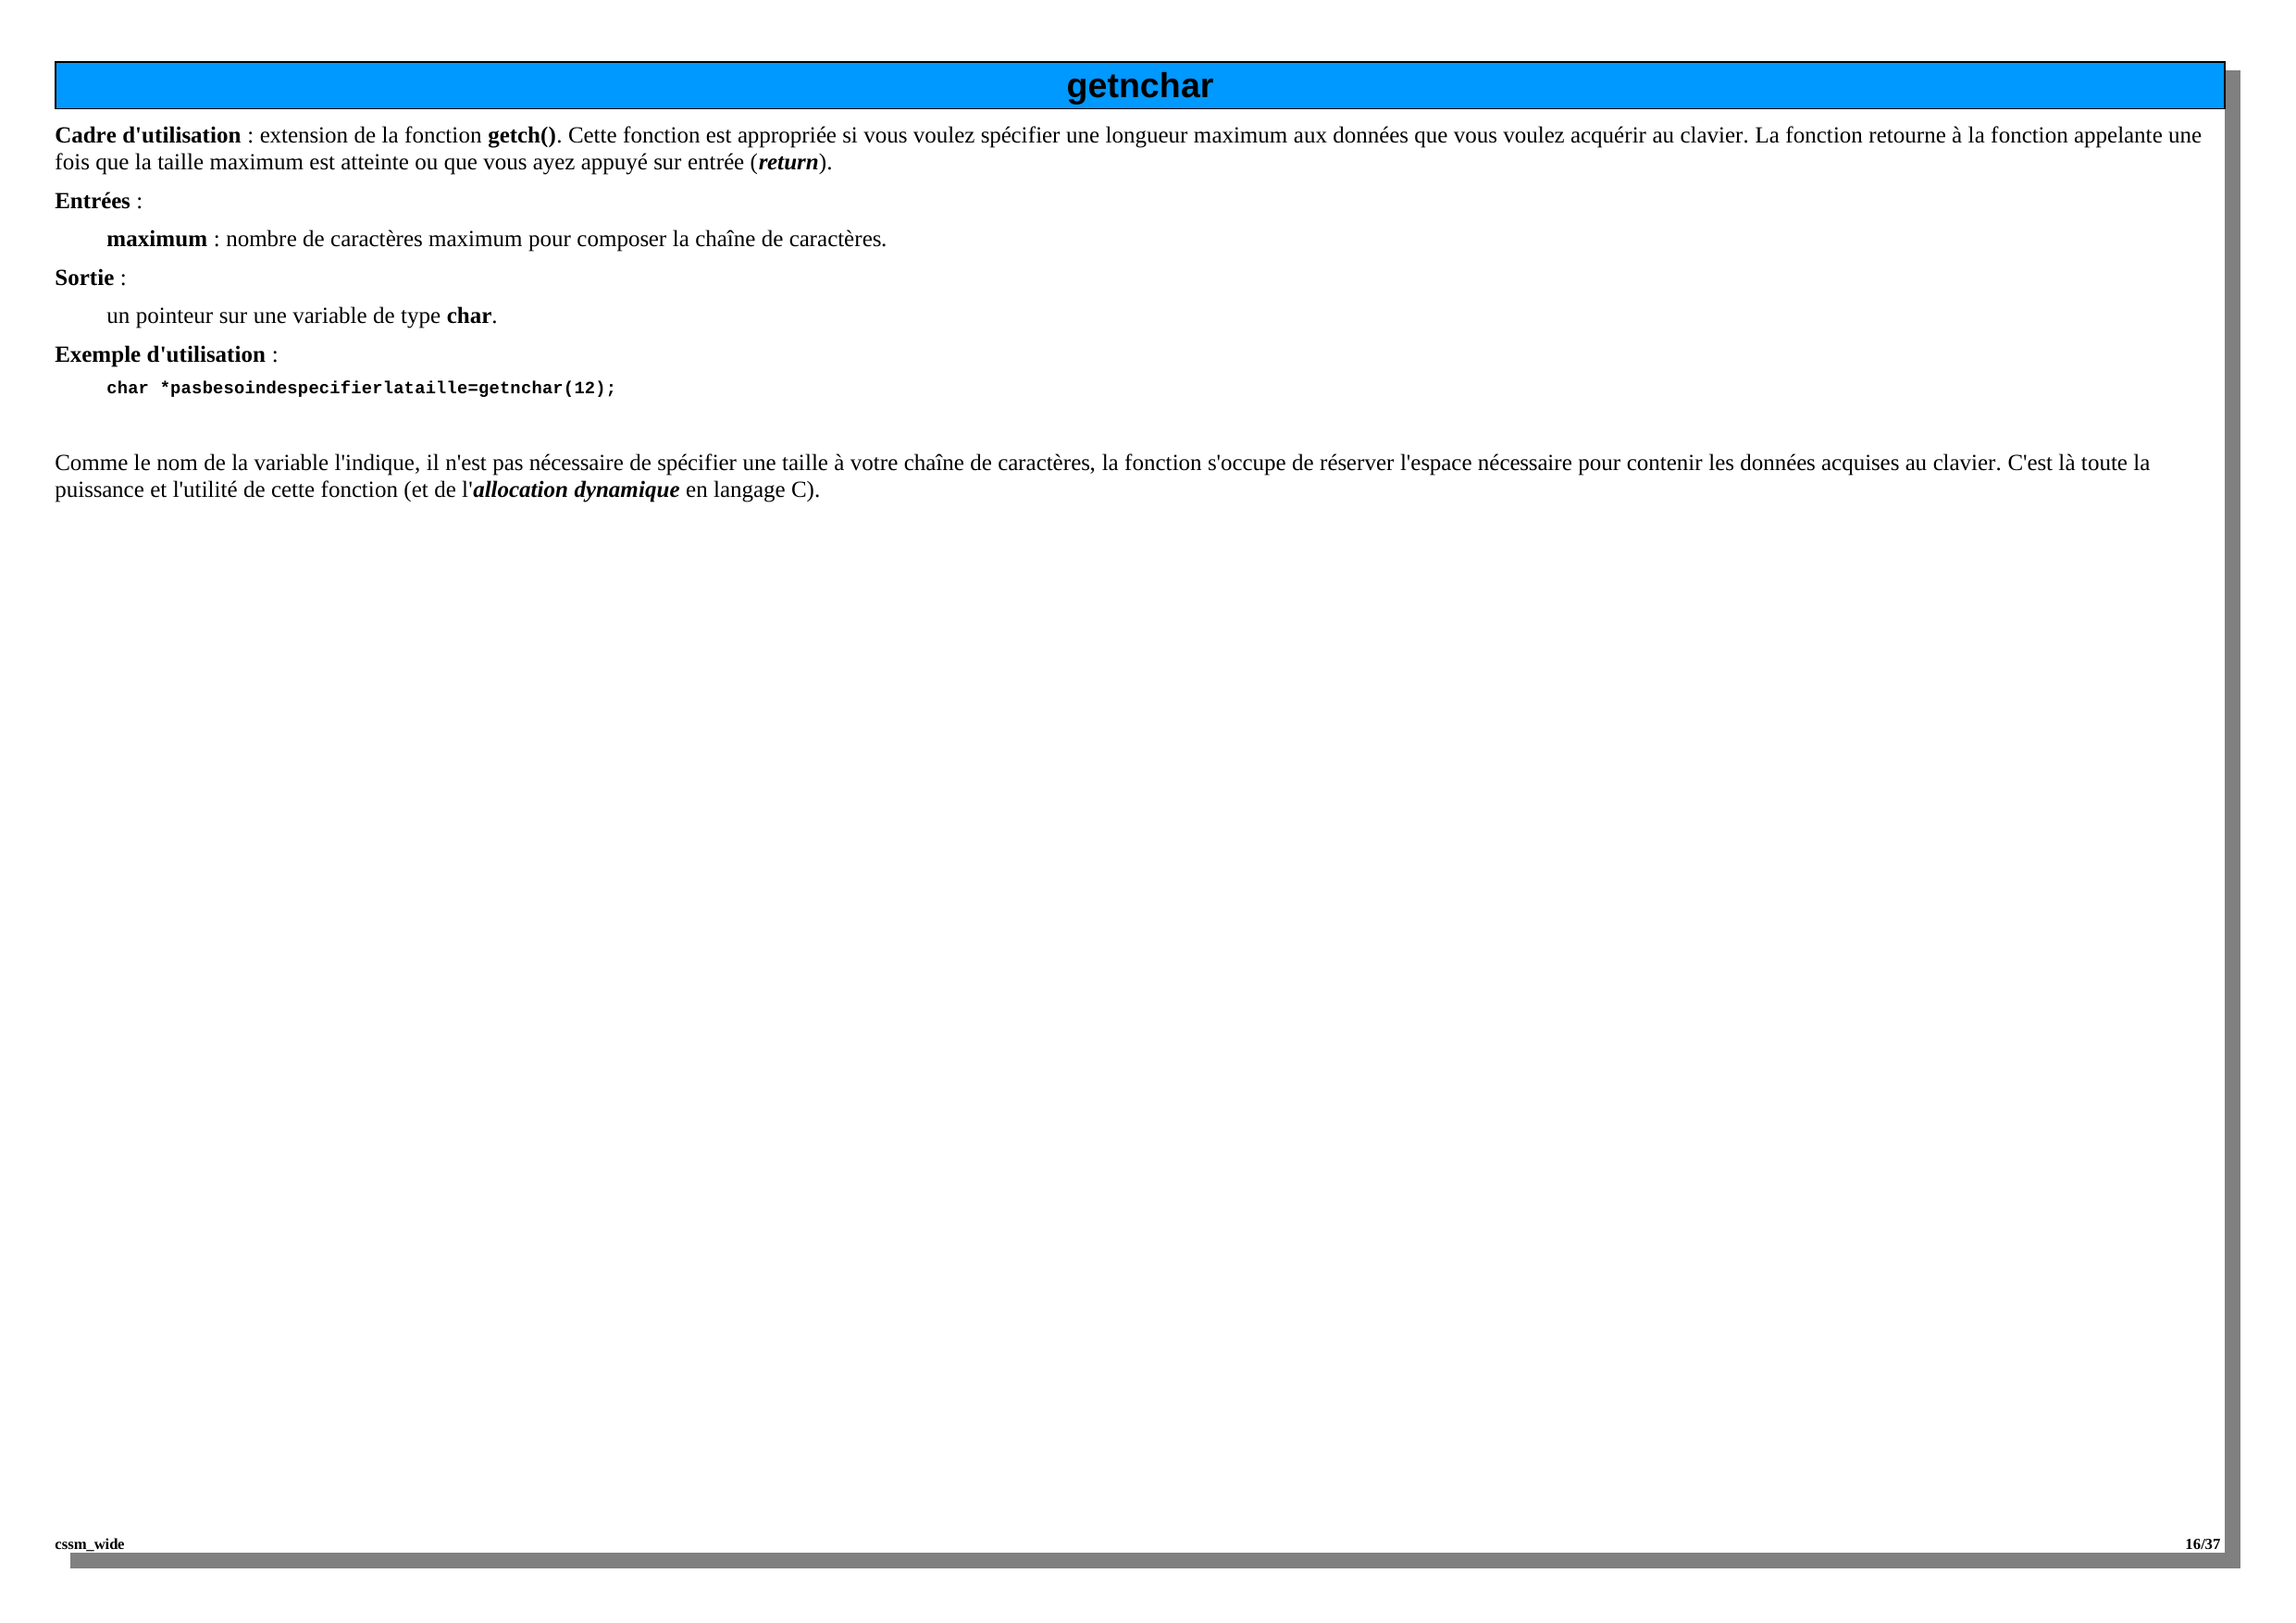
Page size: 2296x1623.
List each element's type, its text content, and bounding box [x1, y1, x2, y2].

text Cadre d'utilisation : extension de la fonction getch(). Cette fonction est appropriée si vous voulez spécifier une longueur maximum aux données que vous voulez acquérir au clavier. La fonction retourne à la fonction appelante une fois que la taille maximum est atteinte ou que vous ayez appuyé sur entrée (return). [55, 121, 2225, 175]
text Exemple d'utilisation : [55, 341, 2225, 367]
text un pointeur sur une variable de type char. [55, 302, 2225, 328]
text char *pasbesoindespecifierlataille=getnchar(12); [55, 378, 2225, 399]
text Comme le nom de la variable l'indique, il n'est pas nécessaire de spécifier une taille à votre chaîne de caractères, la fonction s'occupe de réserver l'espace nécessaire pour contenir les données acquises au clavier. C'est là toute la puissance et l'utilité de cette fonction (et de l'allocation dynamique en langage C). [55, 449, 2225, 502]
subtitle getnchar [56, 63, 2224, 108]
text Entrées : [55, 186, 2225, 213]
text maximum : nombre de caractères maximum pour composer la chaîne de caractères. [55, 225, 2225, 252]
text Sortie : [55, 263, 2225, 290]
